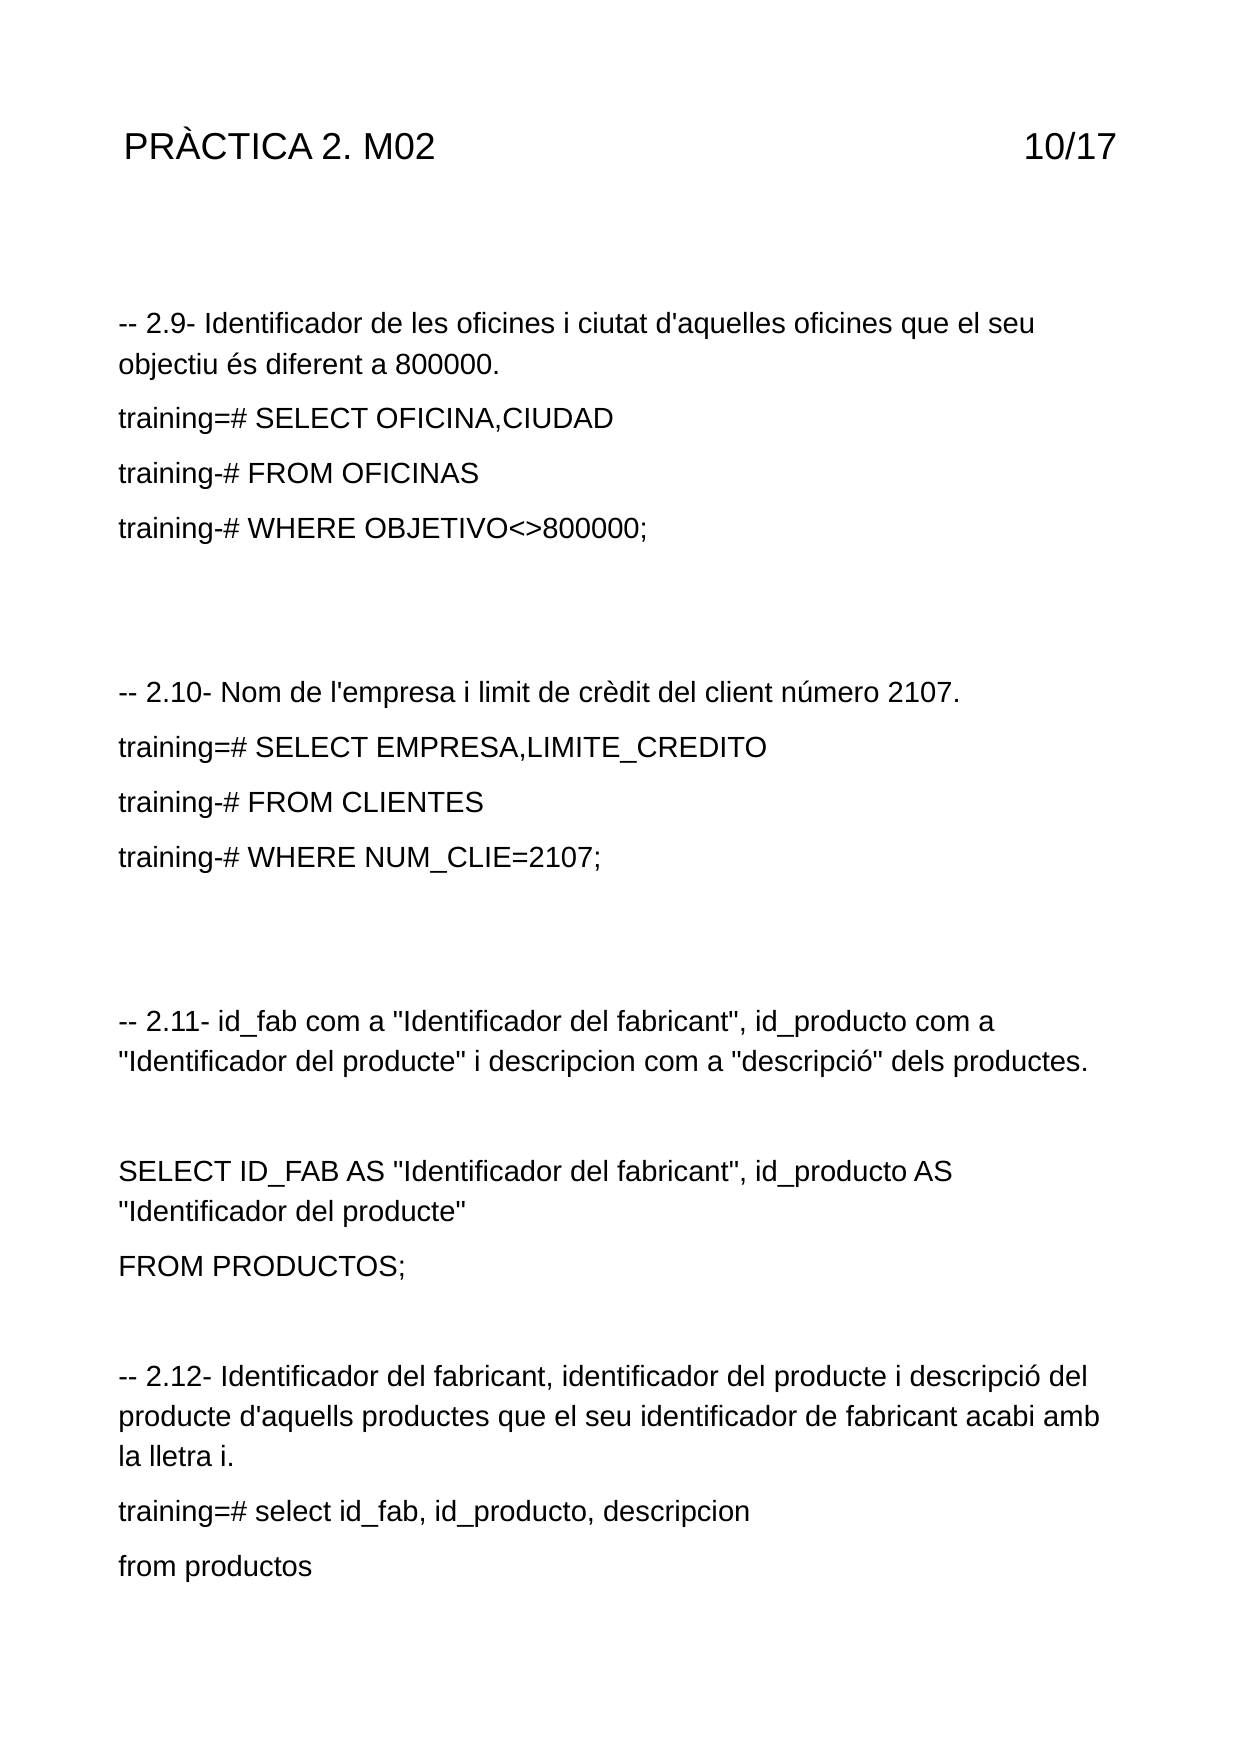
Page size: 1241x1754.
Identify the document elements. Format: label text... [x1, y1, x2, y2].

text training=# SELECT OFICINA,CIUDAD [118, 402, 1122, 435]
text training=# SELECT EMPRESA,LIMITE_CREDITO [118, 730, 1122, 764]
text SELECT ID_FAB AS "Identificador del fabricant", id_producto AS "Identificador del producte" [118, 1154, 1122, 1228]
text training-# FROM OFICINAS [118, 456, 1122, 490]
text -- 2.9- Identificador de les oficines i ciutat d'aquelles oficines que el seu objectiu és diferent a 800000. [118, 307, 1122, 380]
text -- 2.12- Identificador del fabricant, identificador del producte i descripció del producte d'aquells productes que el seu identificador de fabricant acabi amb la lletra i. [118, 1359, 1122, 1473]
text training-# WHERE OBJETIVO<>800000; [118, 511, 1122, 545]
text FROM PRODUCTOS; [118, 1249, 1122, 1283]
text training-# WHERE NUM_CLIE=2107; [118, 840, 1122, 873]
text training-# FROM CLIENTES [118, 785, 1122, 819]
text -- 2.10- Nom de l'empresa i limit de crèdit del client número 2107. [118, 676, 1122, 709]
text -- 2.11- id_fab com a "Identificador del fabricant", id_producto com a "Identificador del producte" i descripcion com a "descripció" dels productes. [118, 1004, 1122, 1078]
text from productos [118, 1549, 1122, 1582]
text training=# select id_fab, id_producto, descripcion [118, 1494, 1122, 1527]
